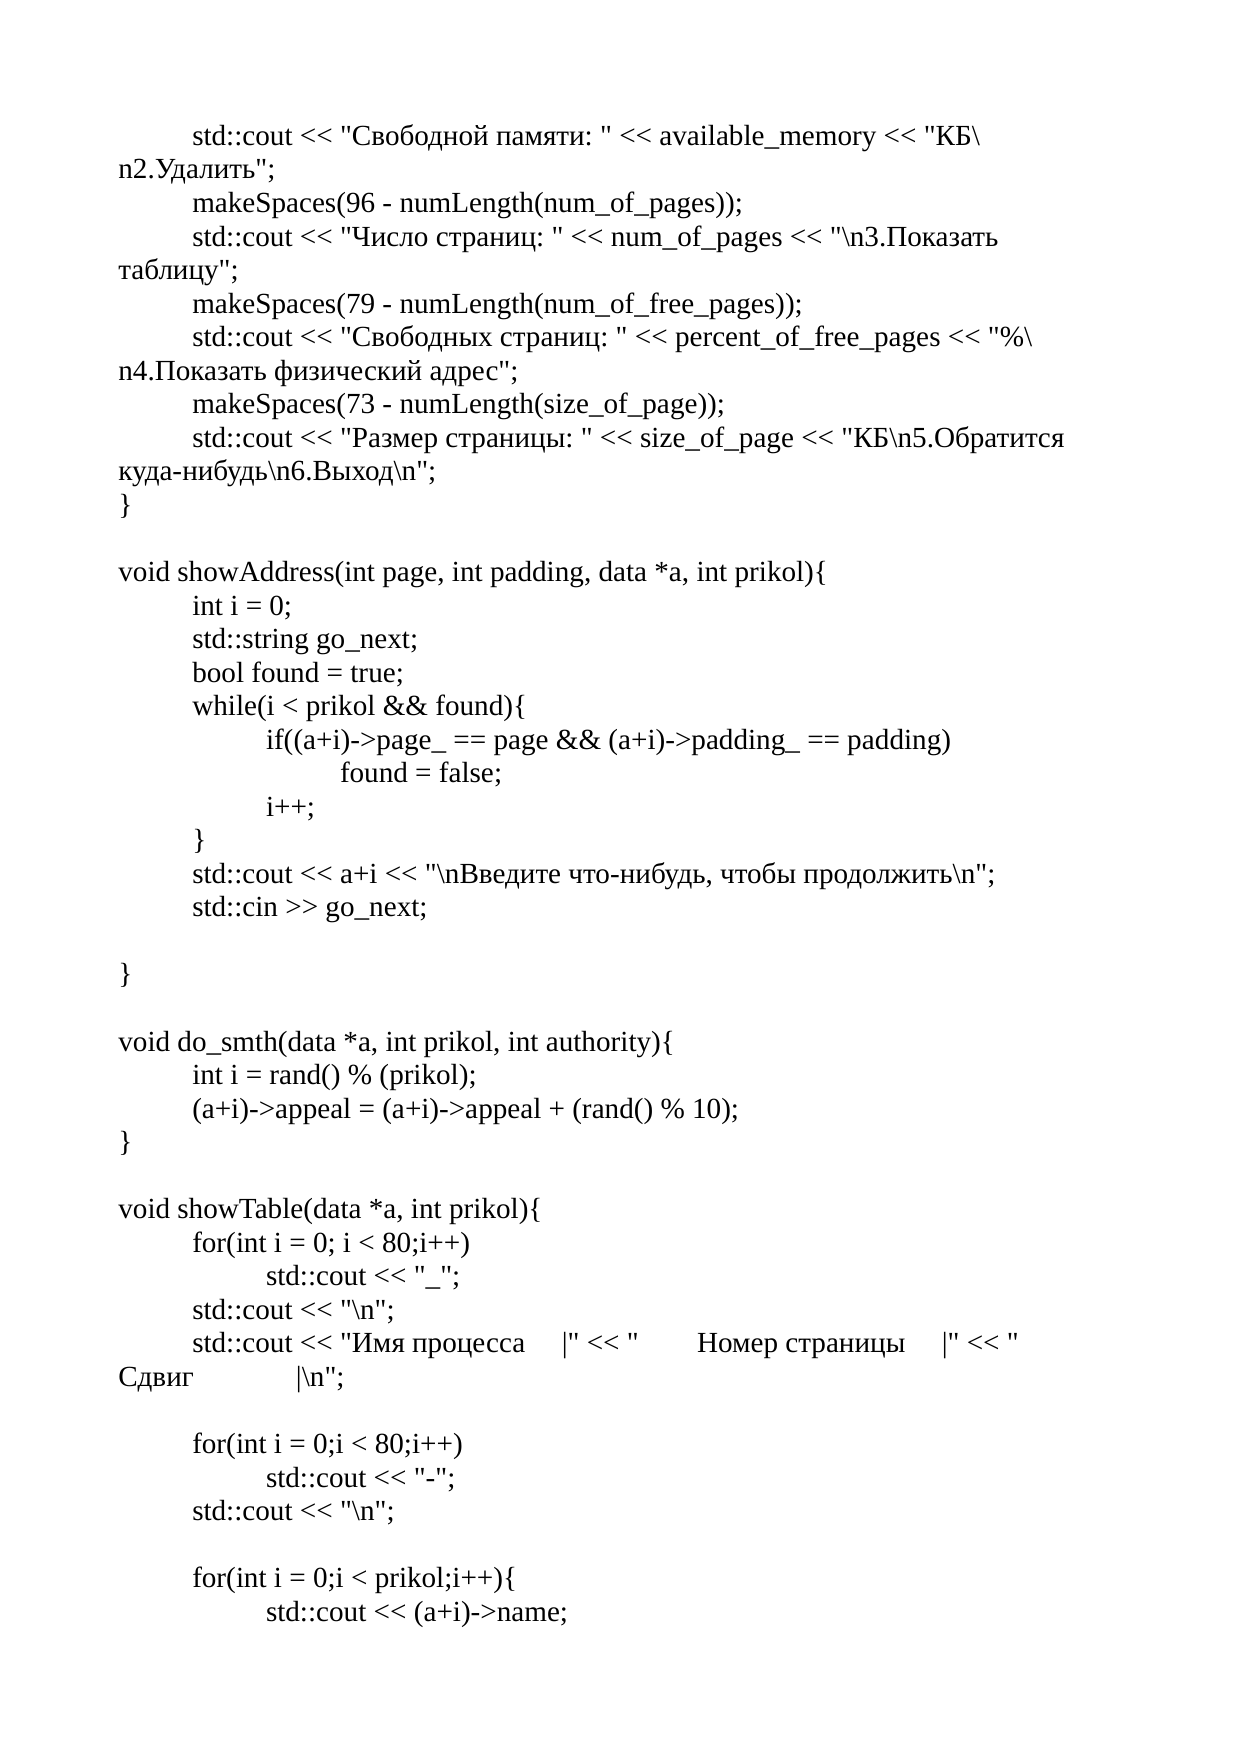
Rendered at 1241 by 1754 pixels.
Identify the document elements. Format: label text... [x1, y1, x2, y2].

text for(int i = 0;i < prikol;i++){ [118, 1560, 1122, 1594]
text int i = 0; [118, 588, 1122, 621]
text for(int i = 0;i < 80;i++) [118, 1426, 1122, 1460]
text std::cout << "\n"; [118, 1292, 1122, 1326]
text std::cout << "-"; [118, 1460, 1122, 1493]
text } [118, 957, 1122, 990]
text } [118, 822, 1122, 856]
text makeSpaces(73 - numLength(size_of_page)); [118, 386, 1122, 420]
text makeSpaces(96 - numLength(num_of_pages)); [118, 185, 1122, 219]
text (a+i)->appeal = (a+i)->appeal + (rand() % 10); [118, 1091, 1122, 1124]
text while(i < prikol && found){ [118, 688, 1122, 722]
text if((a+i)->page_ == page && (a+i)->padding_ == padding) [118, 722, 1122, 755]
text std::cin >> go_next; [118, 889, 1122, 923]
text std::cout << "Свободной памяти: " << available_memory << "КБ\n2.Удалить"; [118, 118, 1122, 185]
text std::cout << (a+i)->name; [118, 1594, 1122, 1627]
text bool found = true; [118, 655, 1122, 688]
text found = false; [118, 755, 1122, 789]
text void showTable(data *a, int prikol){ [118, 1191, 1122, 1225]
text std::cout << "_"; [118, 1258, 1122, 1292]
text std::cout << "\n"; [118, 1493, 1122, 1527]
text void showAddress(int page, int padding, data *a, int prikol){ [118, 554, 1122, 588]
text } [118, 1124, 1122, 1158]
text makeSpaces(79 - numLength(num_of_free_pages)); [118, 286, 1122, 319]
text std::cout << a+i << "\nВведите что-нибудь, чтобы продолжить\n"; [118, 856, 1122, 889]
text std::cout << "Число страниц: " << num_of_pages << "\n3.Показать таблицу"; [118, 219, 1122, 286]
text std::cout << "Имя процесса |" << " Номер страницы |" << " Сдвиг |\n"; [118, 1326, 1122, 1393]
text i++; [118, 789, 1122, 822]
text std::string go_next; [118, 621, 1122, 655]
text } [118, 487, 1122, 521]
text for(int i = 0; i < 80;i++) [118, 1225, 1122, 1258]
text void do_smth(data *a, int prikol, int authority){ [118, 1024, 1122, 1057]
text std::cout << "Размер страницы: " << size_of_page << "КБ\n5.Обратится куда-нибудь\n6.Выход\n"; [118, 420, 1122, 487]
text int i = rand() % (prikol); [118, 1057, 1122, 1091]
text std::cout << "Свободных страниц: " << percent_of_free_pages << "%\n4.Показать физический адрес"; [118, 319, 1122, 386]
